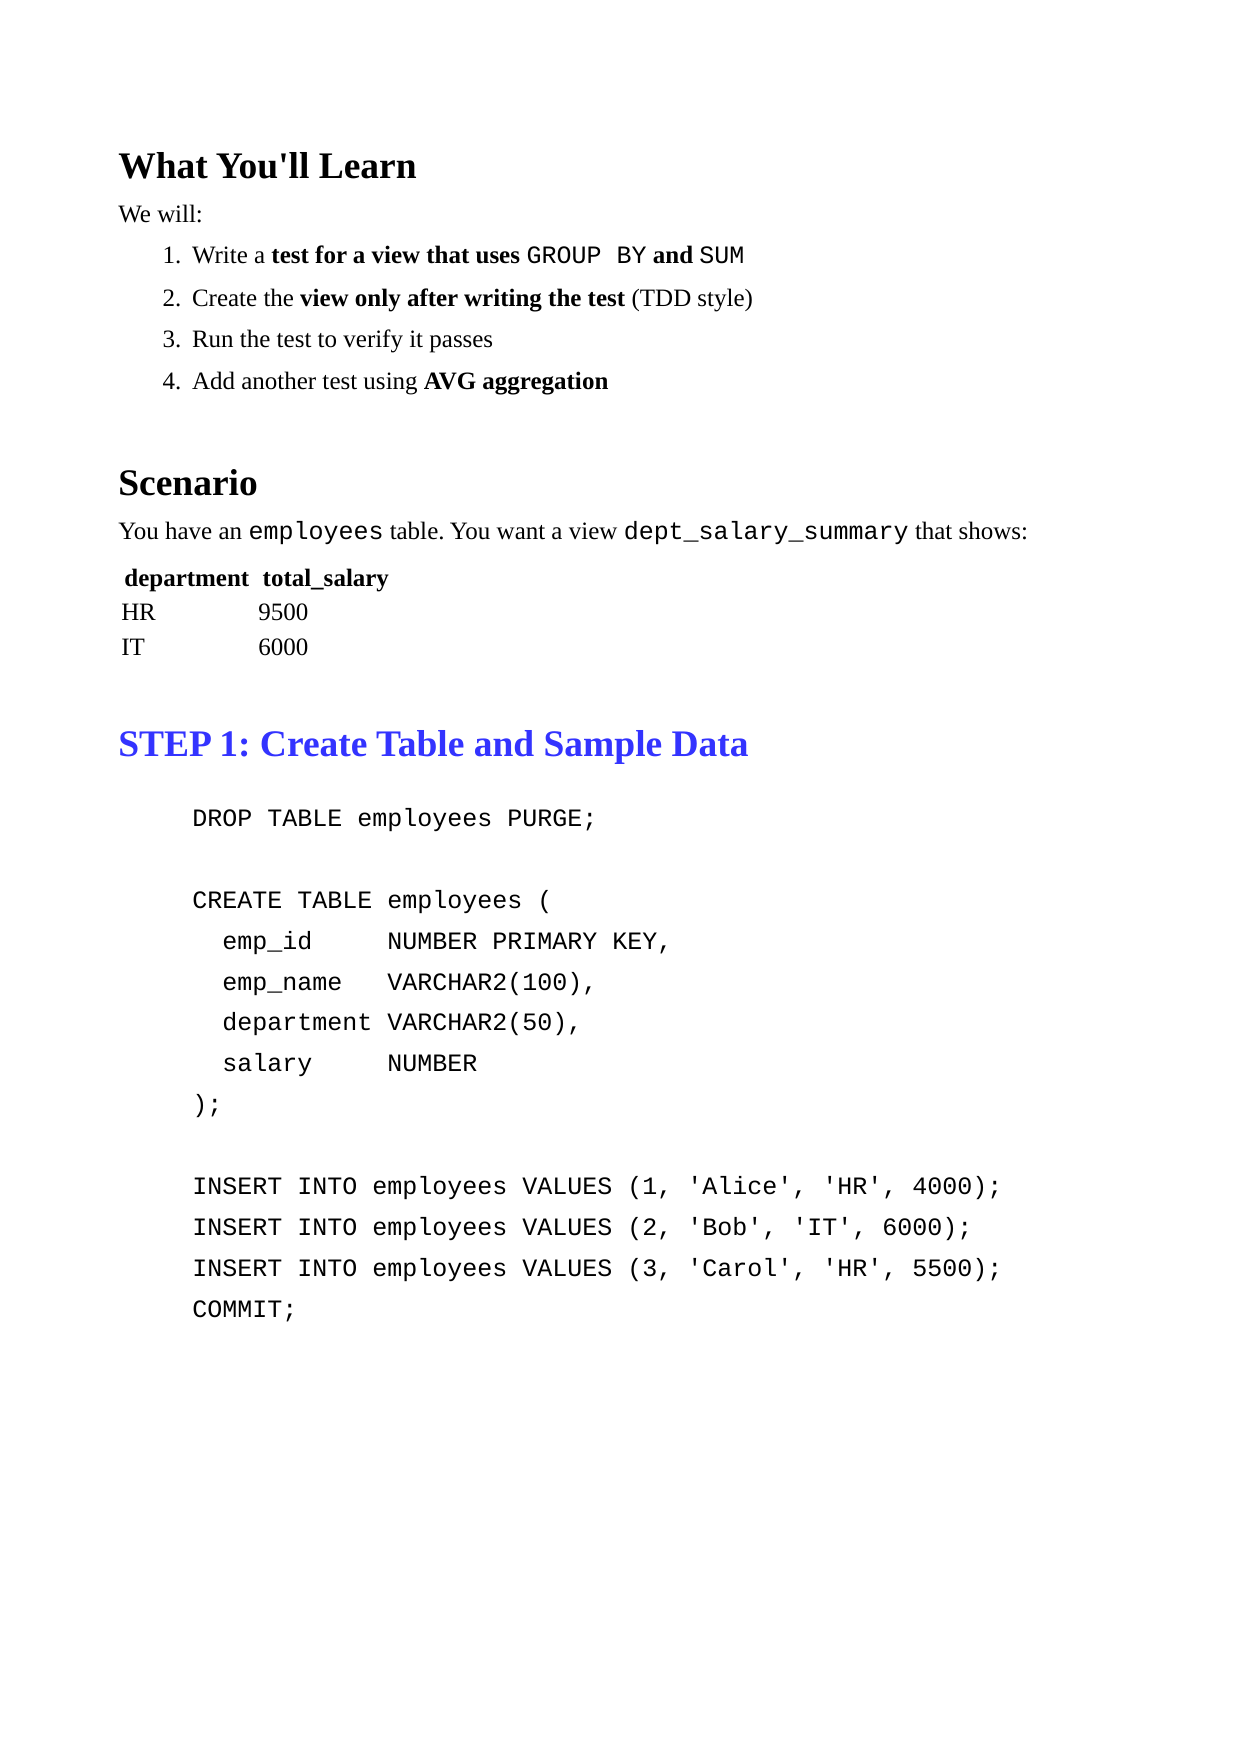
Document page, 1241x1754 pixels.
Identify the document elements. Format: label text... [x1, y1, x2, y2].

table_cell IT [118, 629, 255, 663]
text department VARCHAR2(50), [192, 1010, 1122, 1038]
text emp_id NUMBER PRIMARY KEY, [192, 928, 1122, 957]
list Create the view only after writing the test (TDD style) [162, 283, 1122, 312]
text emp_name VARCHAR2(100), [192, 969, 1122, 997]
table_cell HR [118, 594, 255, 629]
text CREATE TABLE employees ( [192, 887, 1122, 916]
list Add another test using AVG aggregation [162, 366, 1122, 394]
table_cell 6000 [255, 629, 396, 663]
text You have an employees table. You want a view dept_salary_summary that shows: [118, 516, 1122, 547]
text We will: [118, 199, 1122, 227]
text salary NUMBER [192, 1051, 1122, 1079]
text COMMIT; [192, 1296, 1122, 1324]
text DROP TABLE employees PURGE; [192, 805, 1122, 834]
table_header total_salary [255, 560, 396, 594]
table_header department [118, 560, 255, 594]
list Run the test to verify it passes [162, 324, 1122, 353]
text INSERT INTO employees VALUES (2, 'Bob', 'IT', 6000); [192, 1214, 1122, 1243]
text INSERT INTO employees VALUES (1, 'Alice', 'HR', 4000); [192, 1174, 1122, 1202]
text ); [192, 1092, 1122, 1120]
list Write a test for a view that uses GROUP BY and SUM [162, 240, 1122, 271]
subtitle What You'll Learn [118, 143, 1122, 186]
text INSERT INTO employees VALUES (3, 'Carol', 'HR', 5500); [192, 1255, 1122, 1284]
table_cell 9500 [255, 594, 396, 629]
subtitle Scenario [118, 461, 1122, 504]
text STEP 1: Create Table and Sample Data [118, 721, 1122, 764]
